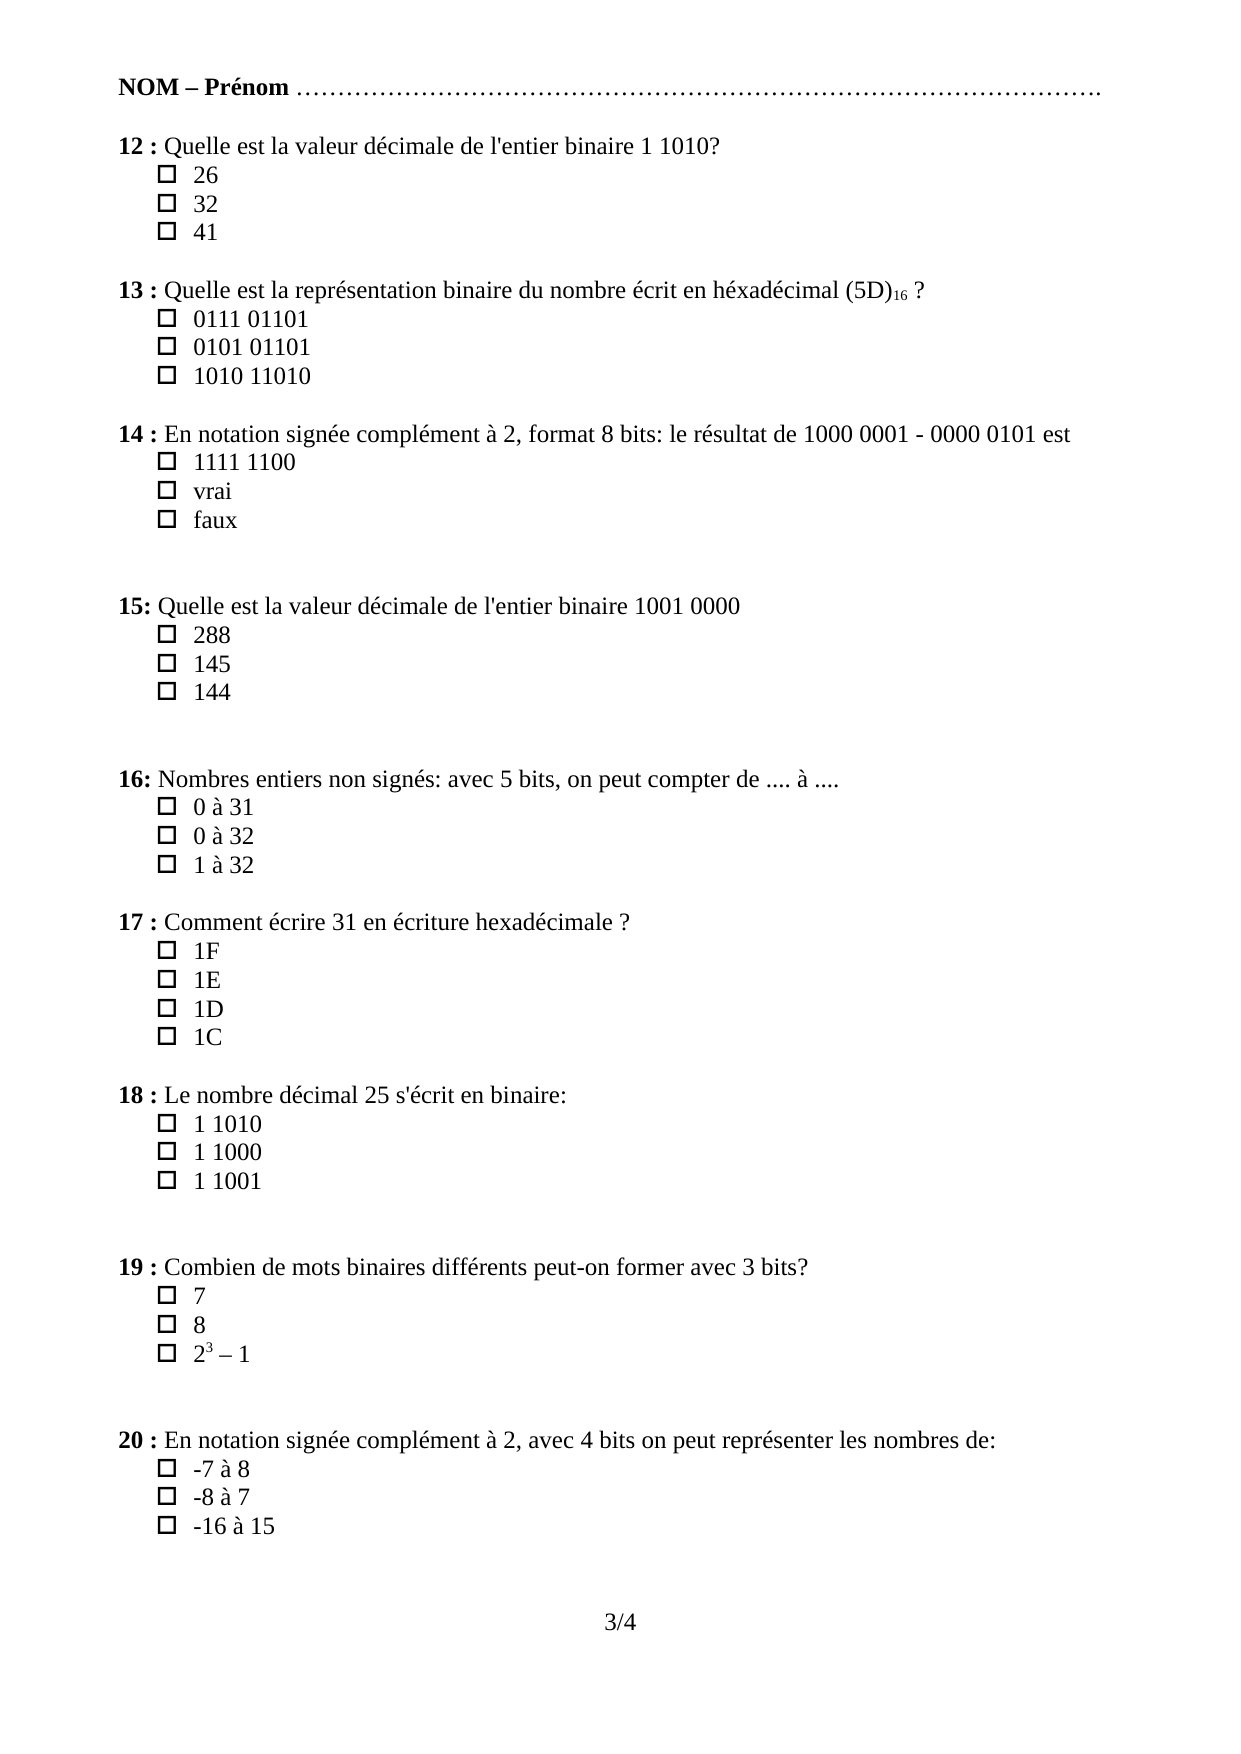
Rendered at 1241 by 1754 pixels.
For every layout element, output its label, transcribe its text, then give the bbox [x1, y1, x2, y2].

text 19 : Combien de mots binaires différents peut-on former avec 3 bits? [118, 1252, 1122, 1281]
list 1111 1100 [156, 447, 1122, 476]
list 0111 01101 [156, 304, 1122, 332]
text 16: Nombres entiers non signés: avec 5 bits, on peut compter de .... à .... [118, 764, 1122, 792]
text 12 : Quelle est la valeur décimale de l'entier binaire 1 1010? [118, 131, 1122, 160]
list 288 [156, 620, 1122, 649]
text 18 : Le nombre décimal 25 s'écrit en binaire: [118, 1080, 1122, 1109]
list 7 [156, 1281, 1122, 1310]
list 1 à 32 [156, 850, 1122, 879]
list 0101 01101 [156, 332, 1122, 361]
list 23 – 1 [156, 1339, 1122, 1367]
text 20 : En notation signée complément à 2, avec 4 bits on peut représenter les nombres de: [118, 1425, 1122, 1454]
text 17 : Comment écrire 31 en écriture hexadécimale ? [118, 907, 1122, 936]
list 26 [156, 160, 1122, 189]
list 32 [156, 189, 1122, 217]
text 13 : Quelle est la représentation binaire du nombre écrit en héxadécimal (5D)16 ? [118, 275, 1122, 304]
list 8 [156, 1310, 1122, 1339]
list -16 à 15 [156, 1511, 1122, 1540]
list 1D [156, 994, 1122, 1022]
list 1E [156, 965, 1122, 994]
list 1C [156, 1022, 1122, 1051]
list 1 1010 [156, 1109, 1122, 1137]
list 145 [156, 649, 1122, 677]
list 1010 11010 [156, 361, 1122, 390]
text 15: Quelle est la valeur décimale de l'entier binaire 1001 0000 [118, 591, 1122, 620]
list -8 à 7 [156, 1482, 1122, 1511]
list 0 à 32 [156, 821, 1122, 850]
list 0 à 31 [156, 792, 1122, 821]
list 144 [156, 677, 1122, 706]
list 1 1000 [156, 1137, 1122, 1166]
text 14 : En notation signée complément à 2, format 8 bits: le résultat de 1000 0001 - 0000 0101 est [118, 419, 1122, 447]
list faux [156, 505, 1122, 534]
list -7 à 8 [156, 1454, 1122, 1482]
list 41 [156, 217, 1122, 246]
list 1F [156, 936, 1122, 965]
list vrai [156, 476, 1122, 505]
list 1 1001 [156, 1166, 1122, 1195]
